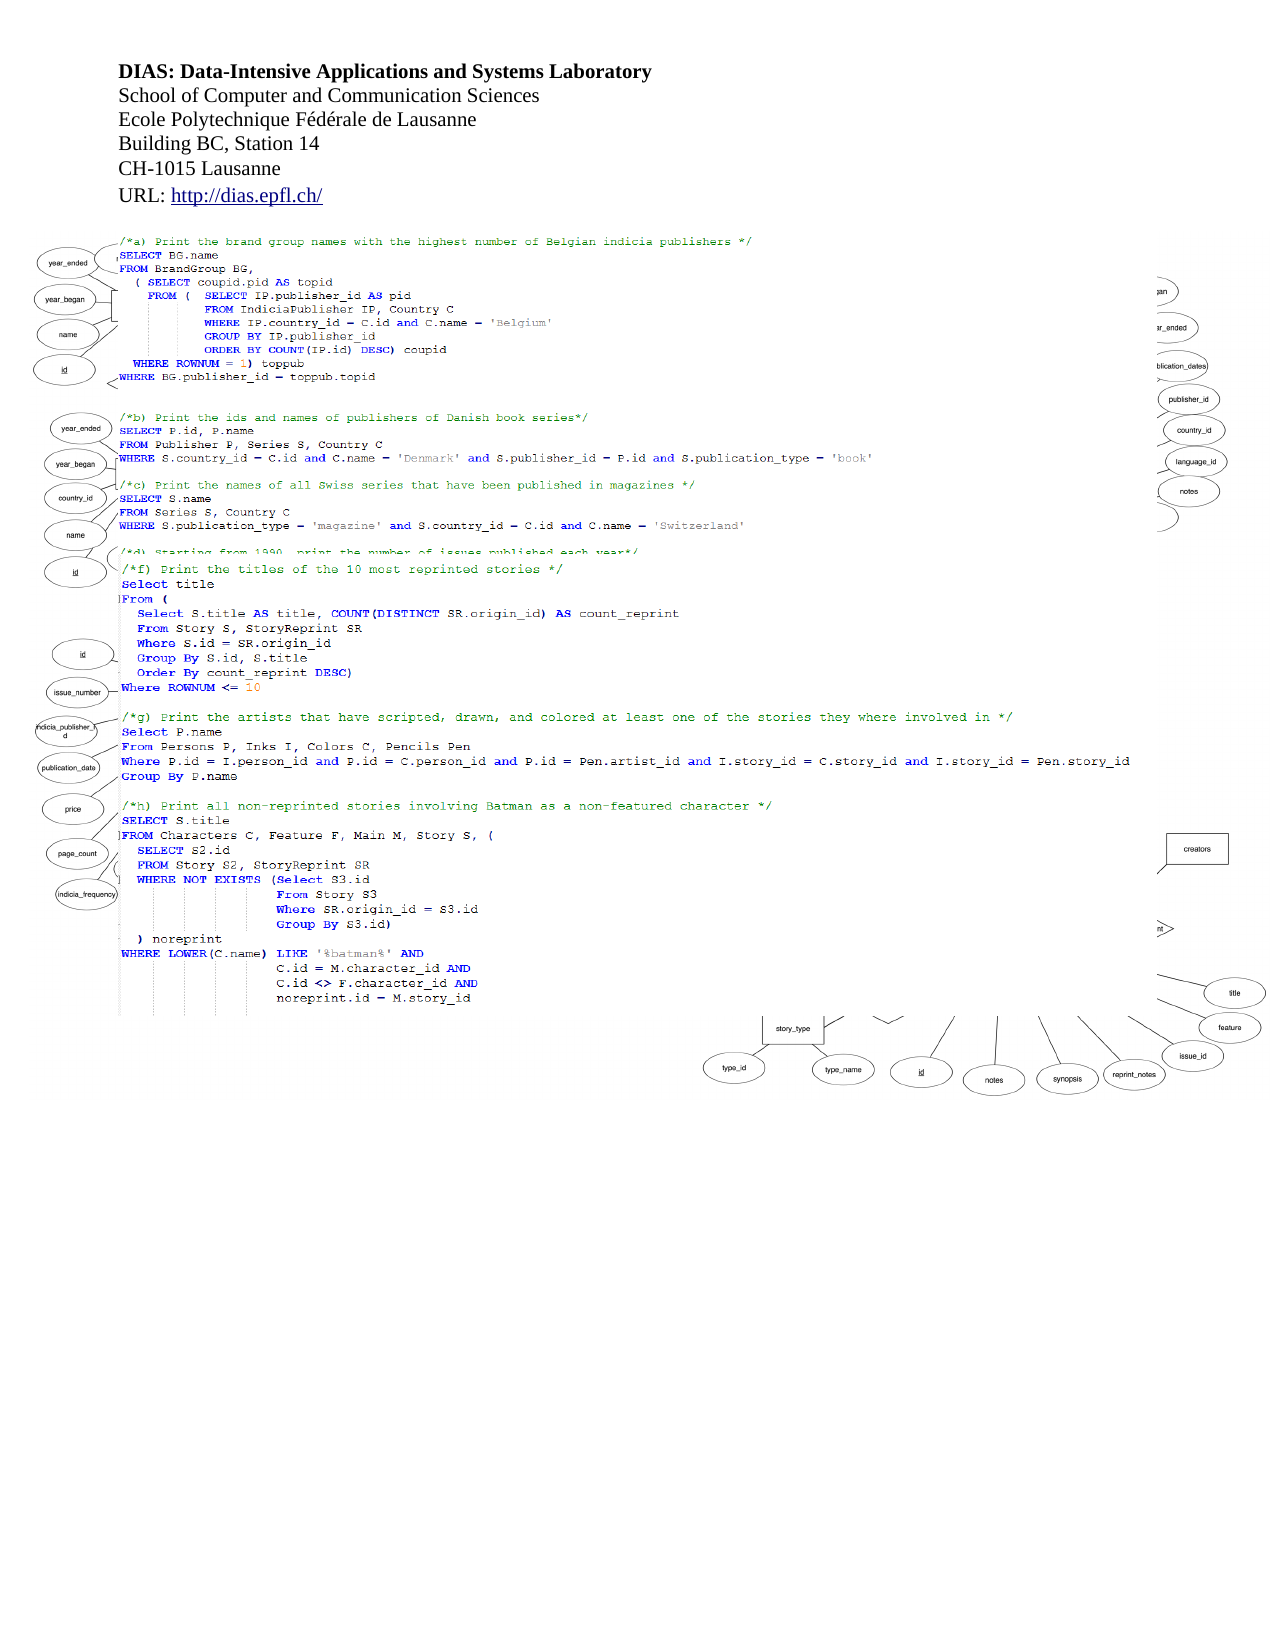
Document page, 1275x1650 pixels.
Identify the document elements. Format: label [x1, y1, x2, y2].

picture [29, 231, 1270, 1100]
